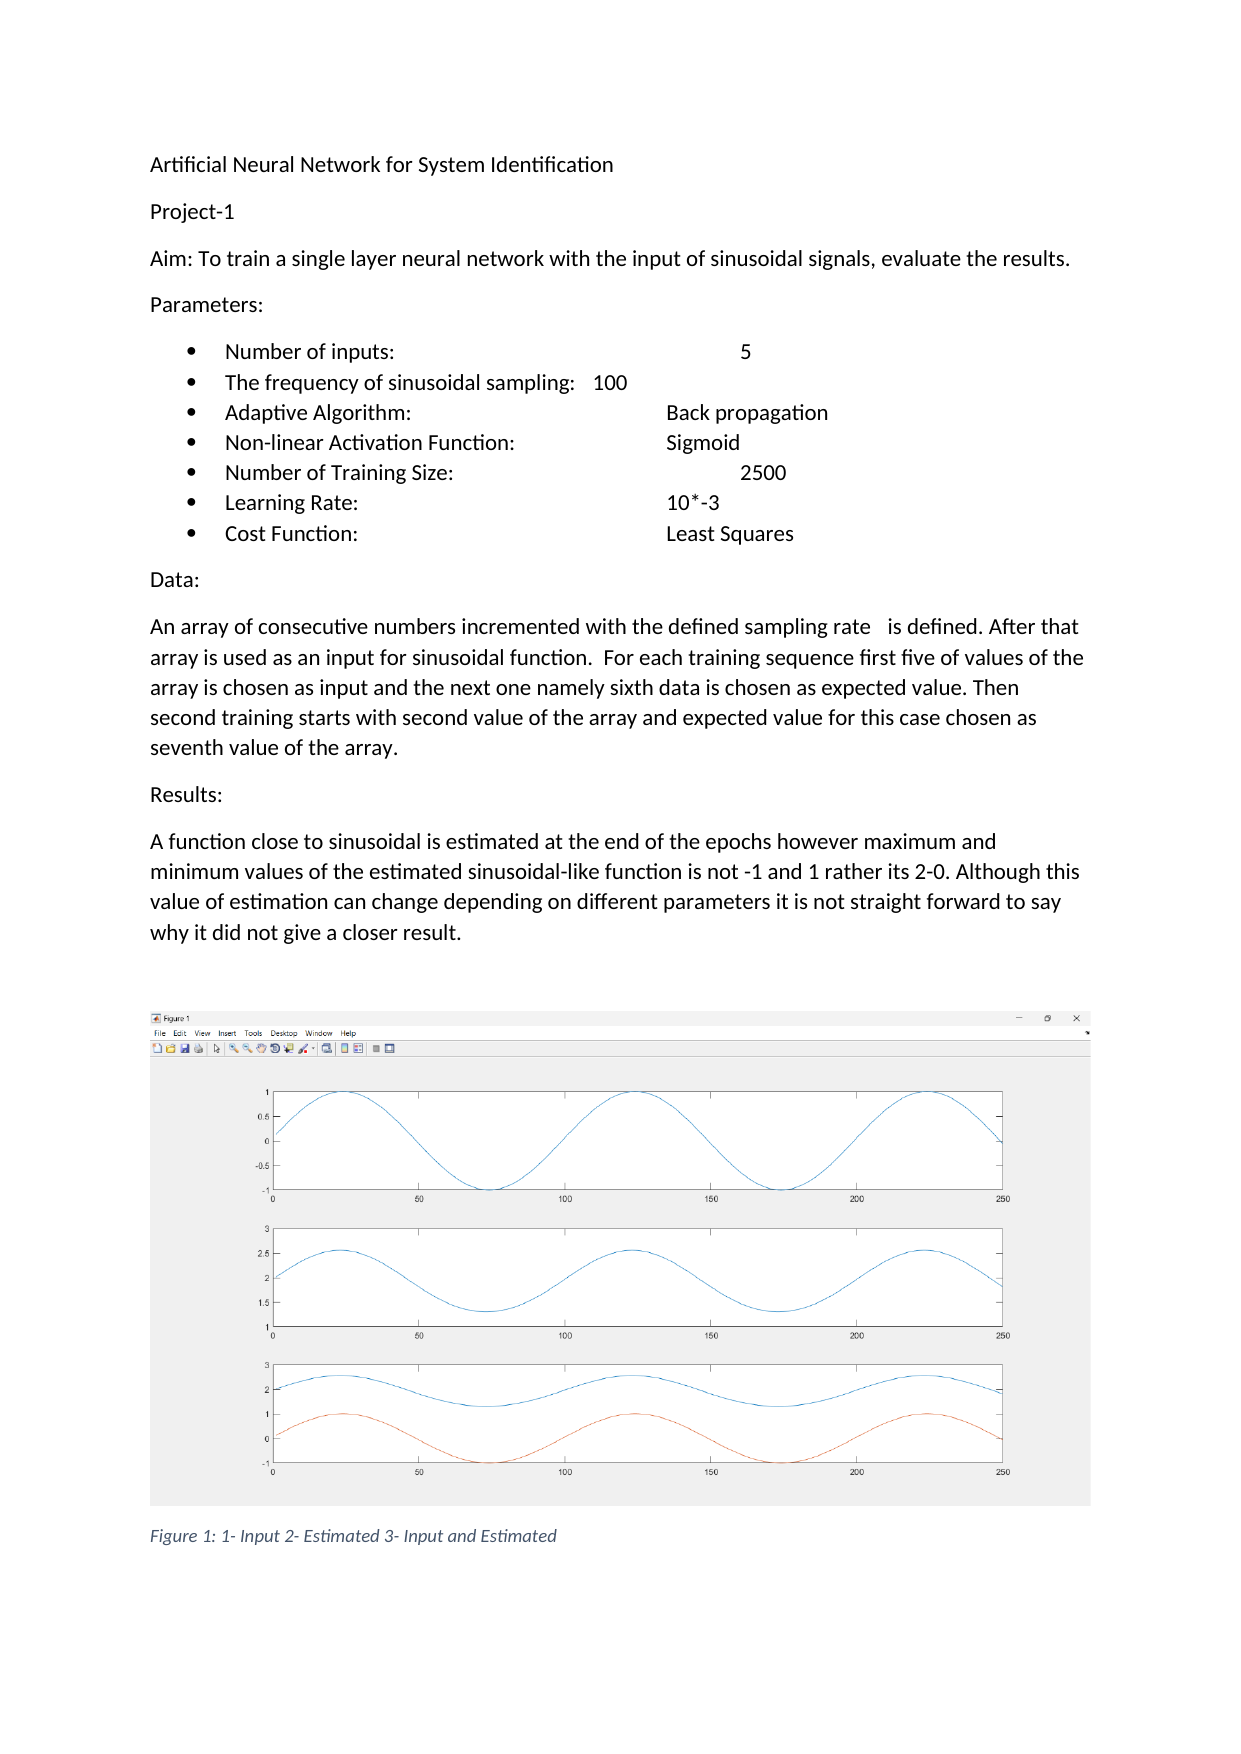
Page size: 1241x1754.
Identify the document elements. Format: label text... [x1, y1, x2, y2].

list Non-linear Activation Function: Sigmoid [187, 428, 1090, 456]
text Parameters: [150, 291, 1090, 319]
text An array of consecutive numbers incremented with the defined sampling rate is defined. After that array is used as an input for sinusoidal function. For each training sequence first five of values of the array is chosen as input and the next one namely sixth data is chosen as expected value. Then second training starts with second value of the array and expected value for this case chosen as seventh value of the array. [150, 612, 1090, 761]
list Number of Training Size: 2500 [187, 458, 1090, 486]
list The frequency of sinusoidal sampling: 100 [187, 368, 1090, 396]
text A function close to sinusoidal is estimated at the end of the epochs however maximum and minimum values of the estimated sinusoidal-like function is not -1 and 1 rather its 2-0. Although this value of estimation can change depending on different parameters it is not straight forward to say why it did not give a closer result. [150, 827, 1090, 946]
list Number of inputs: 5 [187, 337, 1090, 366]
text Artificial Neural Network for System Identification [150, 150, 1090, 178]
text Figure 1: 1- Input 2- Estimated 3- Input and Estimated [150, 1524, 1090, 1547]
text Project-1 [150, 197, 1090, 225]
list Learning Rate: 10*-3 [187, 488, 1090, 517]
list Cost Function: Least Squares [187, 519, 1090, 547]
text Data: [150, 566, 1090, 594]
picture [150, 1011, 1091, 1506]
text Aim: To train a single layer neural network with the input of sinusoidal signals, evaluate the results. [150, 244, 1090, 272]
text Results: [150, 780, 1090, 808]
list Adaptive Algorithm: Back propagation [187, 398, 1090, 426]
